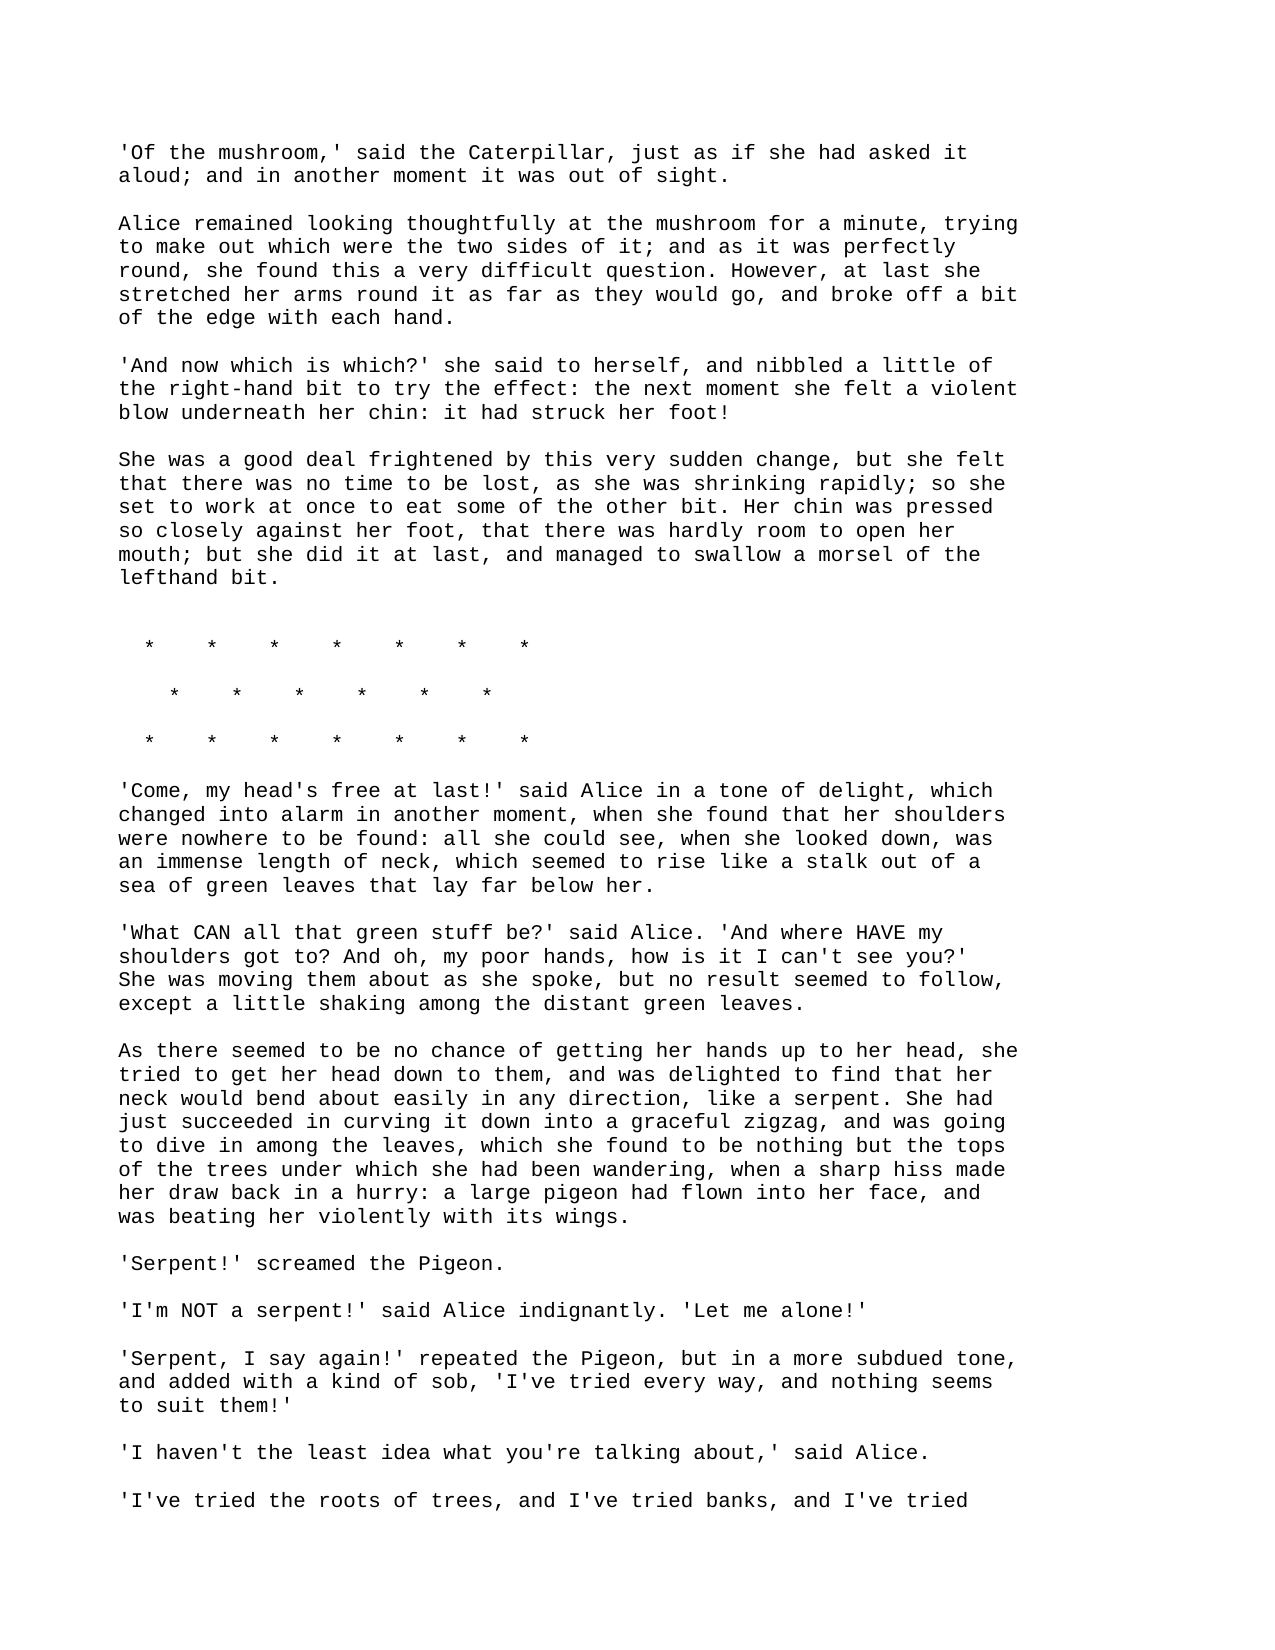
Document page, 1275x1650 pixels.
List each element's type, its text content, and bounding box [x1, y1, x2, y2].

text aloud; and in another moment it was out of sight. [118, 165, 1157, 189]
text to dive in among the leaves, which she found to be nothing but the tops [118, 1135, 1157, 1158]
text * * * * * * * [118, 638, 1157, 662]
text 'Serpent, I say again!' repeated the Pigeon, but in a more subdued tone, [118, 1348, 1157, 1371]
text that there was no time to be lost, as she was shrinking rapidly; so she [118, 473, 1157, 496]
text 'Come, my head's free at last!' said Alice in a tone of delight, which [118, 780, 1157, 804]
text to make out which were the two sides of it; and as it was perfectly [118, 236, 1157, 260]
text and added with a kind of sob, 'I've tried every way, and nothing seems [118, 1371, 1157, 1395]
text 'Of the mushroom,' said the Caterpillar, just as if she had asked it [118, 142, 1157, 165]
text Alice remained looking thoughtfully at the mushroom for a minute, trying [118, 213, 1157, 236]
text changed into alarm in another moment, when she found that her shoulders [118, 804, 1157, 827]
text were nowhere to be found: all she could see, when she looked down, was [118, 827, 1157, 851]
text blow underneath her chin: it had struck her foot! [118, 402, 1157, 426]
text except a little shaking among the distant green leaves. [118, 993, 1157, 1017]
text 'I've tried the roots of trees, and I've tried banks, and I've tried [118, 1489, 1157, 1513]
text neck would bend about easily in any direction, like a serpent. She had [118, 1088, 1157, 1111]
text shoulders got to? And oh, my poor hands, how is it I can't see you?' [118, 946, 1157, 969]
text 'I'm NOT a serpent!' said Alice indignantly. 'Let me alone!' [118, 1300, 1157, 1324]
text sea of green leaves that lay far below her. [118, 875, 1157, 898]
text 'Serpent!' screamed the Pigeon. [118, 1253, 1157, 1277]
text just succeeded in curving it down into a graceful zigzag, and was going [118, 1111, 1157, 1135]
text * * * * * * * [118, 733, 1157, 757]
text As there seemed to be no chance of getting her hands up to her head, she [118, 1040, 1157, 1064]
text lefthand bit. [118, 567, 1157, 591]
text of the edge with each hand. [118, 307, 1157, 331]
text to suit them!' [118, 1395, 1157, 1419]
text 'What CAN all that green stuff be?' said Alice. 'And where HAVE my [118, 922, 1157, 946]
text She was moving them about as she spoke, but no result seemed to follow, [118, 969, 1157, 993]
text so closely against her foot, that there was hardly room to open her [118, 520, 1157, 544]
text * * * * * * [118, 686, 1157, 709]
text her draw back in a hurry: a large pigeon had flown into her face, and [118, 1182, 1157, 1206]
text the right-hand bit to try the effect: the next moment she felt a violent [118, 378, 1157, 402]
text mouth; but she did it at last, and managed to swallow a morsel of the [118, 544, 1157, 567]
text round, she found this a very difficult question. However, at last she [118, 260, 1157, 284]
text 'And now which is which?' she said to herself, and nibbled a little of [118, 354, 1157, 378]
text She was a good deal frightened by this very sudden change, but she felt [118, 449, 1157, 473]
text 'I haven't the least idea what you're talking about,' said Alice. [118, 1442, 1157, 1466]
text an immense length of neck, which seemed to rise like a stalk out of a [118, 851, 1157, 875]
text set to work at once to eat some of the other bit. Her chin was pressed [118, 496, 1157, 520]
text stretched her arms round it as far as they would go, and broke off a bit [118, 284, 1157, 307]
text of the trees under which she had been wandering, when a sharp hiss made [118, 1158, 1157, 1182]
text was beating her violently with its wings. [118, 1206, 1157, 1229]
text tried to get her head down to them, and was delighted to find that her [118, 1064, 1157, 1088]
